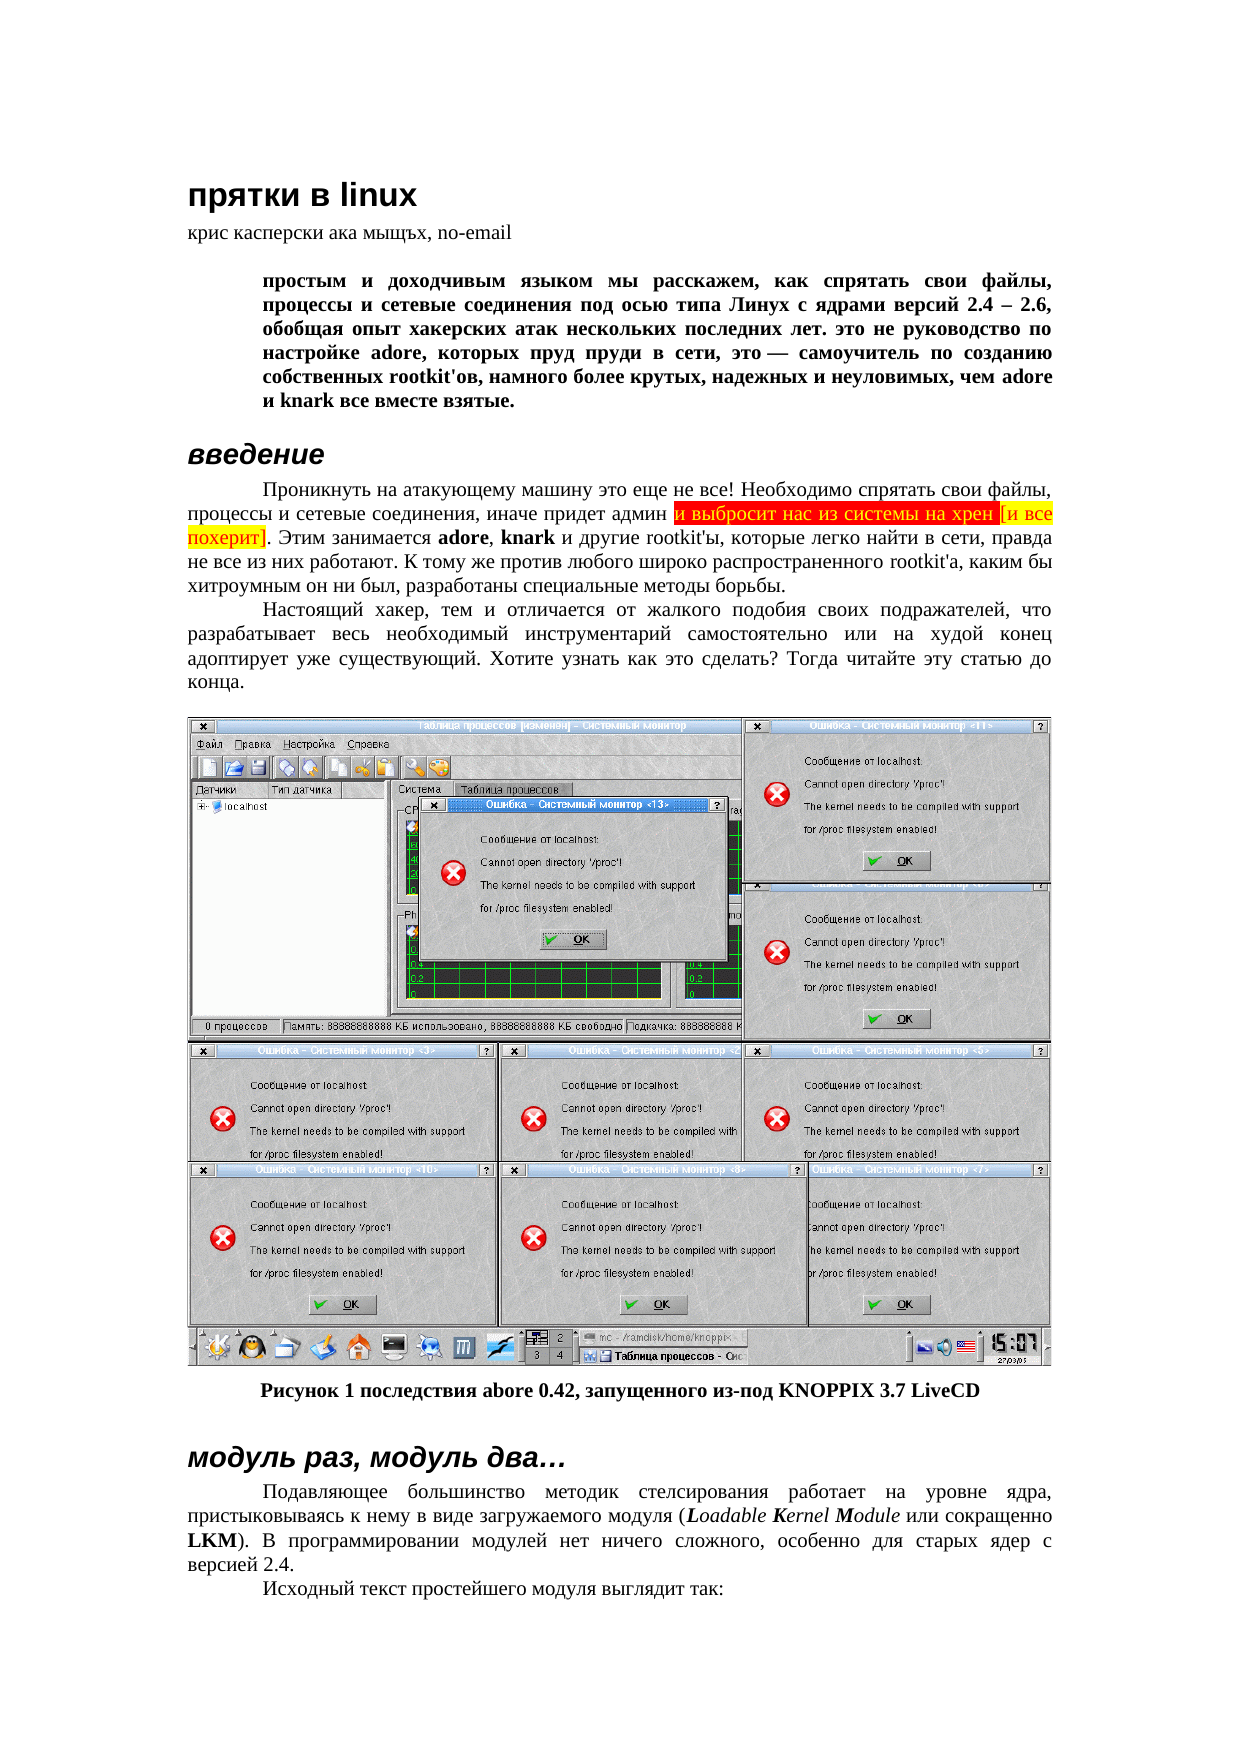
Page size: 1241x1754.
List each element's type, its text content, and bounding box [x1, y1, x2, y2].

subtitle модуль раз, модуль два… [187, 1439, 1053, 1473]
text Подавляющее большинство методик стелсирования работает на уровне ядра, пристыковываясь к нему в виде загружаемого модуля (Loadable Kernel Module или сокращенно LKM). В программировании модулей нет ничего сложного, особенно для старых ядер с версией 2.4. [187, 1479, 1053, 1576]
subtitle прятки в linux [187, 175, 1053, 213]
text простым и доходчивым языком мы расскажем, как спрятать свои файлы, процессы и сетевые соединения под осью типа Линух с ядрами версий 2.4 – 2.6, обобщая опыт хакерских атак нескольких последних лет. это не руководство по настройке adore, которых пруд пруди в сети, это — самоучитель по созданию собственных rootkit'ов, намного более крутых, надежных и неуловимых, чем adore и knark все вместе взятые. [262, 268, 1053, 412]
text Настоящий хакер, тем и отличается от жалкого подобия своих подражателей, что разрабатывает весь необходимый инструментарий самостоятельно или на худой конец адоптирует уже существующий. Хотите узнать как это сделать? Тогда читайте эту статью до конца. [187, 597, 1053, 693]
text Рисунок 1 последствия abore 0.42, запущенного из-под KNOPPIX 3.7 LiveCD [187, 1378, 1053, 1402]
text Исходный текст простейшего модуля выглядит так: [187, 1576, 1053, 1600]
picture [187, 717, 1052, 1366]
text Проникнуть на атакующему машину это еще не все! Необходимо спрятать свои файлы, процессы и сетевые соединения, иначе придет админ и выбросит нас из системы на хрен [и все похерит]. Этим занимается adore, knark и другие rootkit'ы, которые легко найти в сети, правда не все из них работают. К тому же против любого широко распространенного rootkit'а, каким бы хитроумным он ни был, разработаны специальные методы борьбы. [187, 477, 1053, 597]
text крис касперски ака мыщъх, no-email [187, 220, 1053, 244]
subtitle введение [187, 437, 1053, 471]
